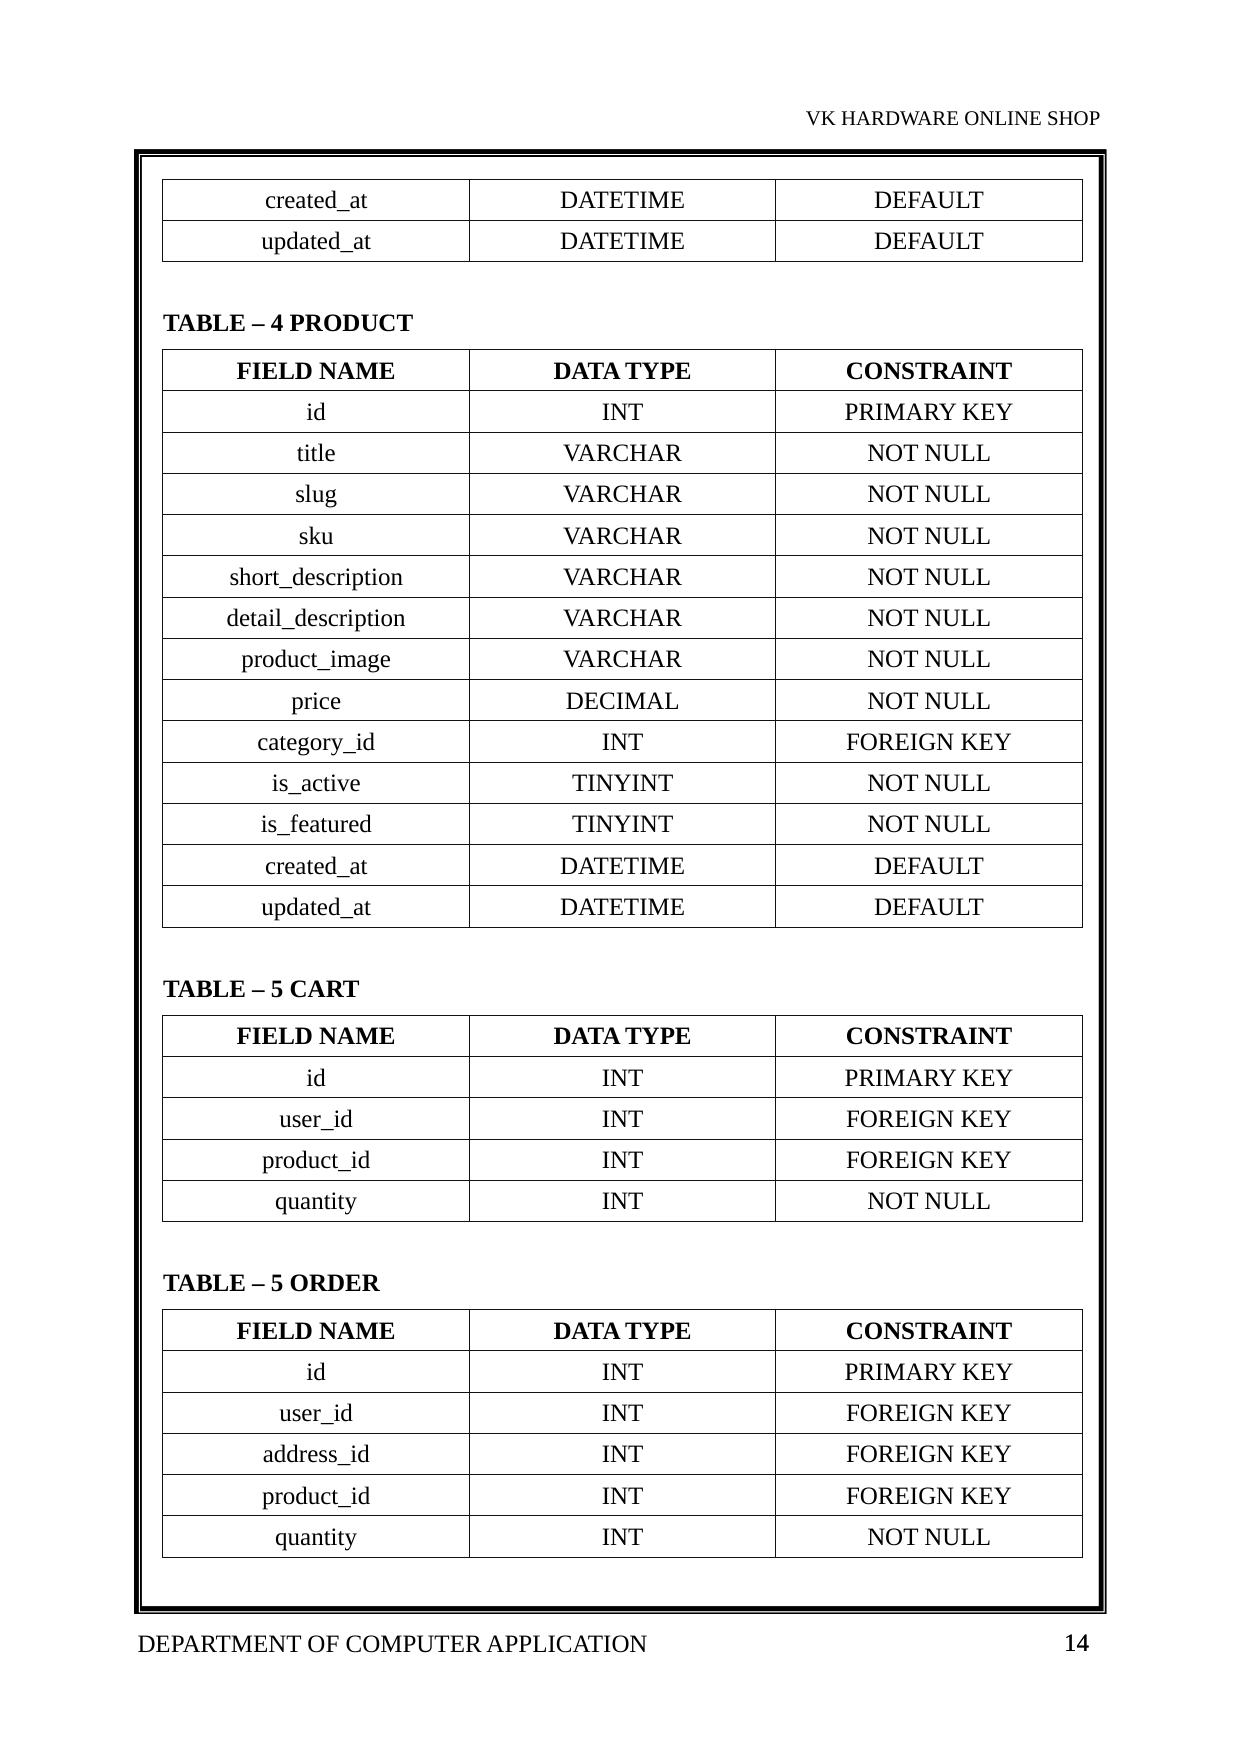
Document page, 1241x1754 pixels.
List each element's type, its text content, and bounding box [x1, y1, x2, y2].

table_header CONSTRAINT [776, 1016, 1082, 1056]
table_cell NOT NULL [776, 556, 1082, 597]
table_cell created_at [163, 845, 469, 885]
table_cell product_id [163, 1140, 469, 1180]
table_header DATA TYPE [470, 350, 775, 390]
table_cell sku [163, 515, 469, 555]
table_cell user_id [163, 1098, 469, 1138]
table_cell INT [470, 721, 775, 762]
table_cell id [163, 1057, 469, 1097]
table_cell INT [470, 1181, 775, 1221]
table_cell DATETIME [470, 221, 775, 261]
table_cell is_active [163, 763, 469, 803]
table_header DATA TYPE [470, 1310, 775, 1350]
table_cell VARCHAR [470, 515, 775, 555]
text VK HARDWARE ONLINE SHOP [652, 106, 1100, 130]
table_cell NOT NULL [776, 680, 1082, 720]
table_cell category_id [163, 721, 469, 762]
table_cell FOREIGN KEY [776, 1475, 1082, 1515]
table_cell DEFAULT [776, 180, 1082, 220]
table_cell DEFAULT [776, 845, 1082, 885]
table_cell VARCHAR [470, 598, 775, 638]
table_cell INT [470, 1393, 775, 1433]
table_cell DATETIME [470, 845, 775, 885]
table_cell NOT NULL [776, 598, 1082, 638]
table_cell quantity [163, 1516, 469, 1557]
table_cell TINYINT [470, 804, 775, 844]
table_cell VARCHAR [470, 433, 775, 473]
table_cell id [163, 391, 469, 432]
table_cell PRIMARY KEY [776, 391, 1082, 432]
table_cell NOT NULL [776, 763, 1082, 803]
table_cell INT [470, 1434, 775, 1474]
table_cell DATETIME [470, 180, 775, 220]
table_cell product_image [163, 639, 469, 679]
table_cell FOREIGN KEY [776, 1434, 1082, 1474]
table_cell VARCHAR [470, 639, 775, 679]
table_header FIELD NAME [163, 1016, 469, 1056]
table_header CONSTRAINT [776, 350, 1082, 390]
table_cell VARCHAR [470, 556, 775, 597]
table_cell NOT NULL [776, 1181, 1082, 1221]
text DEPARTMENT OF COMPUTER APPLICATION [137, 1629, 658, 1658]
table_cell created_at [163, 180, 469, 220]
table_cell price [163, 680, 469, 720]
table_cell NOT NULL [776, 433, 1082, 473]
table_cell slug [163, 474, 469, 514]
table_cell VARCHAR [470, 474, 775, 514]
table_cell NOT NULL [776, 1516, 1082, 1557]
table_header FIELD NAME [163, 1310, 469, 1350]
table_cell INT [470, 1475, 775, 1515]
table_cell id [163, 1351, 469, 1392]
text TABLE – 4 PRODUCT [163, 308, 1082, 337]
table_cell INT [470, 1057, 775, 1097]
table_cell PRIMARY KEY [776, 1057, 1082, 1097]
table_cell DECIMAL [470, 680, 775, 720]
table_cell TINYINT [470, 763, 775, 803]
table_cell NOT NULL [776, 804, 1082, 844]
table_cell FOREIGN KEY [776, 721, 1082, 762]
table_cell FOREIGN KEY [776, 1140, 1082, 1180]
table_cell short_description [163, 556, 469, 597]
table_cell INT [470, 1098, 775, 1138]
table_header CONSTRAINT [776, 1310, 1082, 1350]
table_cell product_id [163, 1475, 469, 1515]
table_cell title [163, 433, 469, 473]
table_header DATA TYPE [470, 1016, 775, 1056]
text 14 [1064, 1628, 1095, 1657]
table_cell FOREIGN KEY [776, 1098, 1082, 1138]
table_cell INT [470, 1351, 775, 1392]
table_cell INT [470, 1140, 775, 1180]
table_cell INT [470, 391, 775, 432]
table_cell address_id [163, 1434, 469, 1474]
table_cell PRIMARY KEY [776, 1351, 1082, 1392]
text TABLE – 5 ORDER [163, 1268, 1082, 1297]
table_cell FOREIGN KEY [776, 1393, 1082, 1433]
table_cell DEFAULT [776, 886, 1082, 927]
table_cell DEFAULT [776, 221, 1082, 261]
table_cell quantity [163, 1181, 469, 1221]
table_header FIELD NAME [163, 350, 469, 390]
table_cell NOT NULL [776, 474, 1082, 514]
table_cell INT [470, 1516, 775, 1557]
text TABLE – 5 CART [163, 974, 1082, 1003]
table_cell NOT NULL [776, 515, 1082, 555]
table_cell user_id [163, 1393, 469, 1433]
table_cell detail_description [163, 598, 469, 638]
table_cell is_featured [163, 804, 469, 844]
table_cell updated_at [163, 886, 469, 927]
table_cell updated_at [163, 221, 469, 261]
table_cell NOT NULL [776, 639, 1082, 679]
table_cell DATETIME [470, 886, 775, 927]
